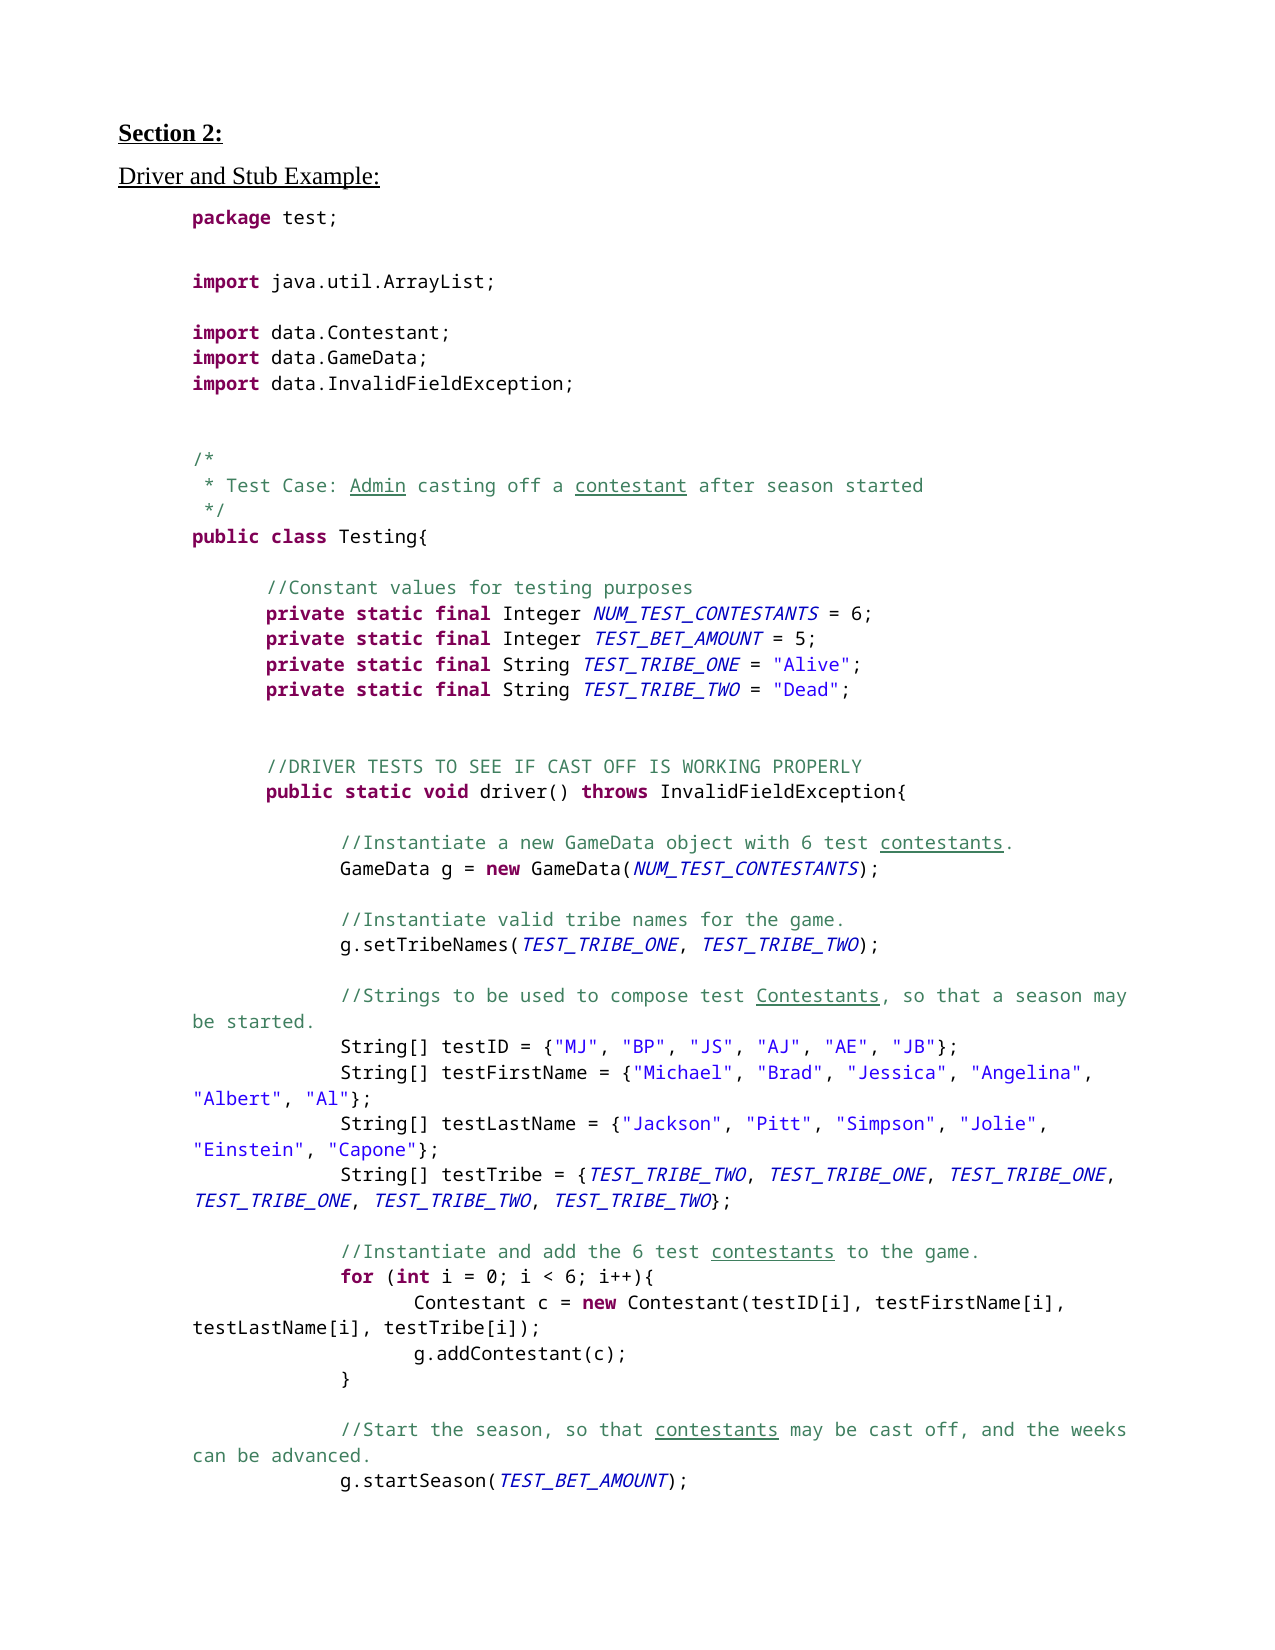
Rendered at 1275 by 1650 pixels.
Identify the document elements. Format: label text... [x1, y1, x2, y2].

text g.addContestant(c); [192, 1340, 1157, 1366]
text String[] testTribe = {TEST_TRIBE_TWO, TEST_TRIBE_ONE, TEST_TRIBE_ONE, TEST_TRIBE_ONE, TEST_TRIBE_TWO, TEST_TRIBE_TWO}; [192, 1161, 1157, 1212]
text String[] testID = {"MJ", "BP", "JS", "AJ", "AE", "JB"}; [192, 1034, 1157, 1059]
text } [192, 1366, 1157, 1391]
text //Instantiate and add the 6 test contestants to the game. [192, 1238, 1157, 1263]
text Section 2: [118, 118, 1157, 147]
text //Instantiate valid tribe names for the game. [192, 906, 1157, 932]
text package test; [192, 204, 1157, 230]
text g.setTribeNames(TEST_TRIBE_ONE, TEST_TRIBE_TWO); [192, 932, 1157, 957]
text //DRIVER TESTS TO SEE IF CAST OFF IS WORKING PROPERLY [192, 753, 1157, 778]
text /* [192, 447, 1157, 472]
text GameData g = new GameData(NUM_TEST_CONTESTANTS); [192, 855, 1157, 881]
text public class Testing{ [192, 523, 1157, 549]
text Driver and Stub Example: [118, 161, 1157, 190]
text for (int i = 0; i < 6; i++){ [192, 1263, 1157, 1289]
text private static final Integer TEST_BET_AMOUNT = 5; [192, 625, 1157, 651]
text import java.util.ArrayList; [192, 268, 1157, 294]
text import data.InvalidFieldException; [192, 370, 1157, 396]
text //Constant values for testing purposes [192, 574, 1157, 600]
text g.startSeason(TEST_BET_AMOUNT); [192, 1468, 1157, 1493]
text String[] testLastName = {"Jackson", "Pitt", "Simpson", "Jolie", "Einstein", "Capone"}; [192, 1110, 1157, 1161]
text import data.Contestant; [192, 319, 1157, 345]
text String[] testFirstName = {"Michael", "Brad", "Jessica", "Angelina", "Albert", "Al"}; [192, 1059, 1157, 1110]
text //Instantiate a new GameData object with 6 test contestants. [192, 829, 1157, 855]
text private static final Integer NUM_TEST_CONTESTANTS = 6; [192, 600, 1157, 625]
text Contestant c = new Contestant(testID[i], testFirstName[i], testLastName[i], testTribe[i]); [192, 1289, 1157, 1340]
text //Strings to be used to compose test Contestants, so that a season may be started. [192, 983, 1157, 1034]
text private static final String TEST_TRIBE_TWO = "Dead"; [192, 676, 1157, 702]
text */ [192, 498, 1157, 523]
text //Start the season, so that contestants may be cast off, and the weeks can be advanced. [192, 1417, 1157, 1468]
text private static final String TEST_TRIBE_ONE = "Alive"; [192, 651, 1157, 676]
text public static void driver() throws InvalidFieldException{ [192, 778, 1157, 804]
text import data.GameData; [192, 345, 1157, 370]
text * Test Case: Admin casting off a contestant after season started [192, 472, 1157, 498]
